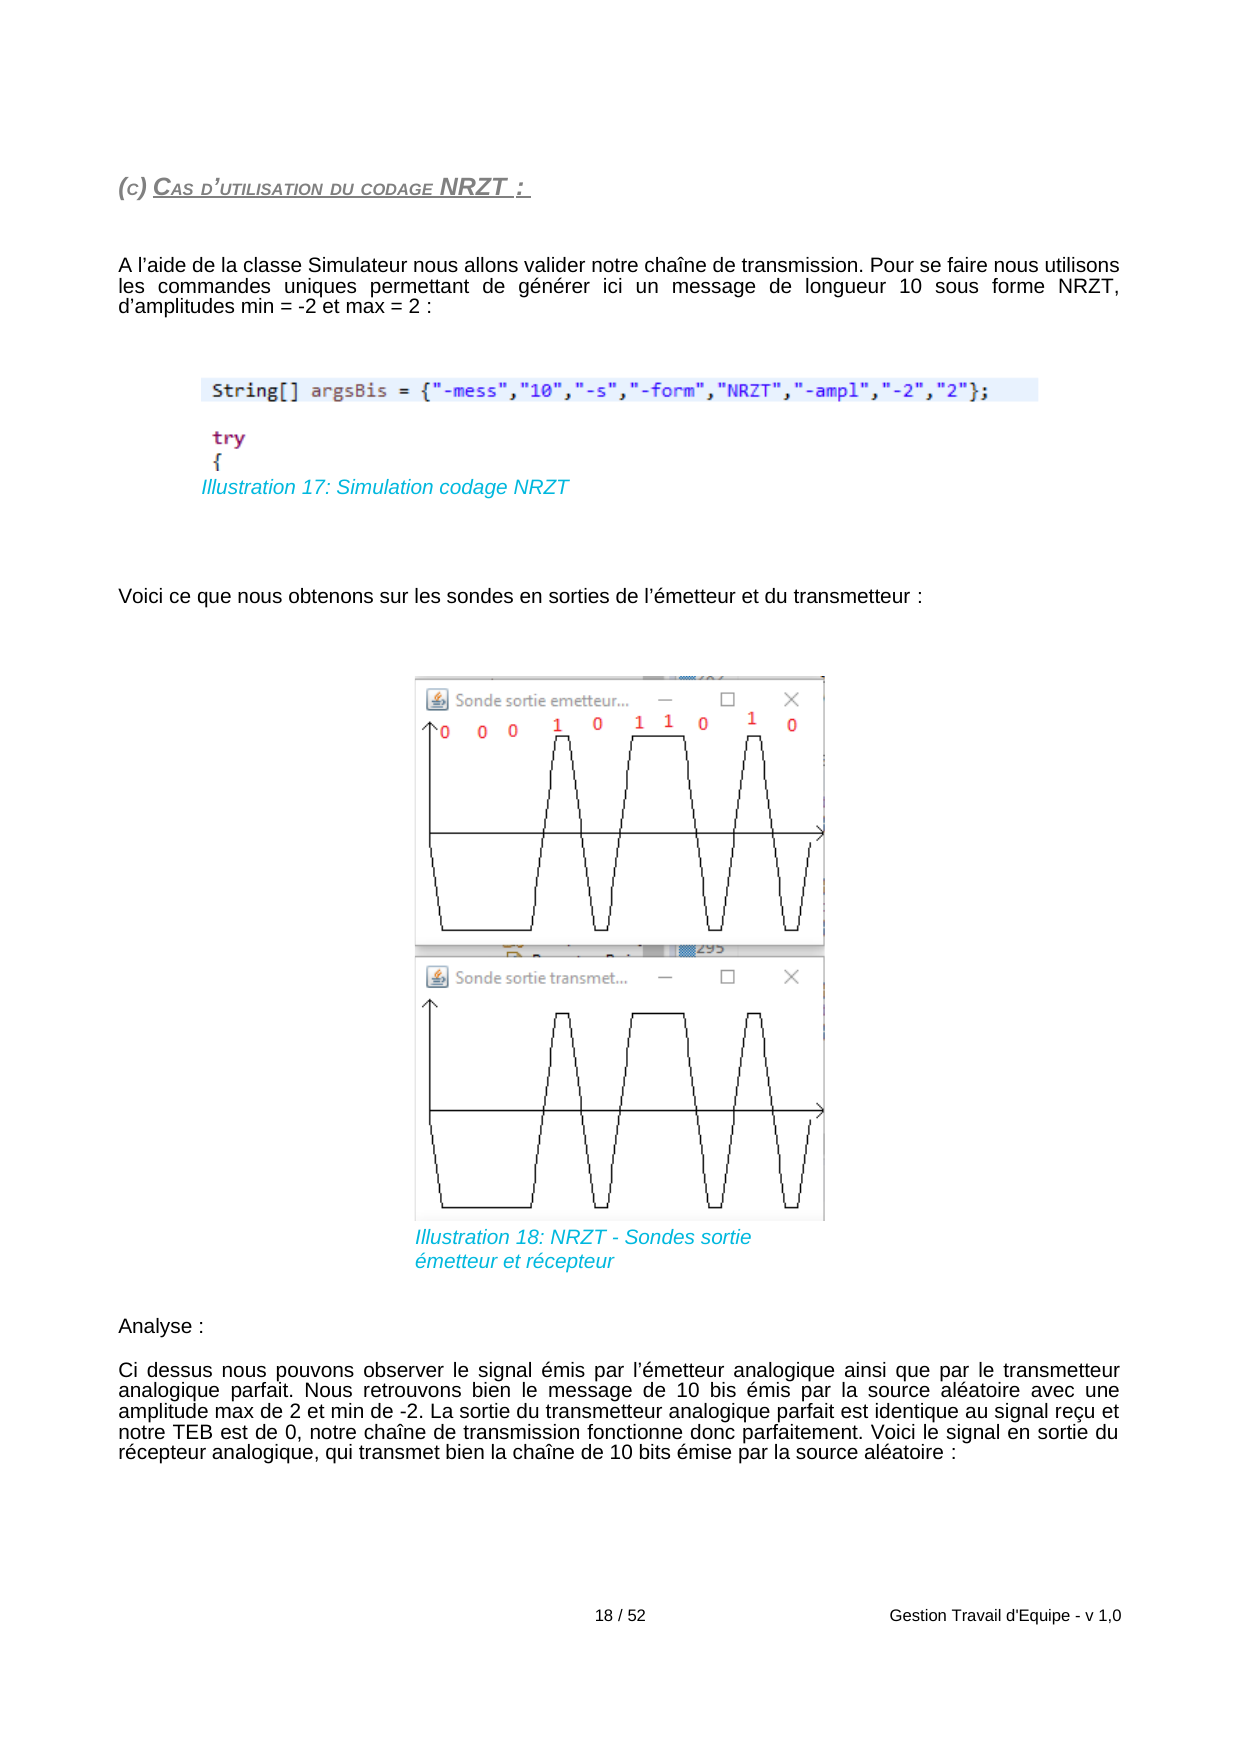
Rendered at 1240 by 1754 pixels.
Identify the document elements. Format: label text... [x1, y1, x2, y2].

text Analyse : [118, 1317, 1121, 1337]
text Ci dessus nous pouvons observer le signal émis par l’émetteur analogique ainsi que par le transmetteur analogique parfait. Nous retrouvons bien le message de 10 bis émis par la source aléatoire avec une amplitude max de 2 et min de -2. La sortie du transmetteur analogique parfait est identique au signal reçu et notre TEB est de 0, notre chaîne de transmission fonctionne donc parfaitement. Voici le signal en sortie du récepteur analogique, qui transmet bien la chaîne de 10 bits émise par la source aléatoire : [118, 1361, 1121, 1464]
picture [201, 342, 1039, 471]
text Illustration 17: Simulation codage NRZT [201, 471, 1038, 499]
text Voici ce que nous obtenons sur les sondes en sorties de l’émetteur et du transmetteur : [118, 587, 1121, 608]
picture [414, 676, 825, 1221]
text Illustration 18: NRZT - Sondes sortie émetteur et récepteur [415, 1221, 824, 1272]
subtitle Cas d’utilisation du codage NRZT : [118, 172, 1121, 200]
text A l’aide de la classe Simulateur nous allons valider notre chaîne de transmission. Pour se faire nous utilisons les commandes uniques permettant de générer ici un message de longueur 10 sous forme NRZT, d’amplitudes min = -2 et max = 2 : [118, 256, 1121, 318]
